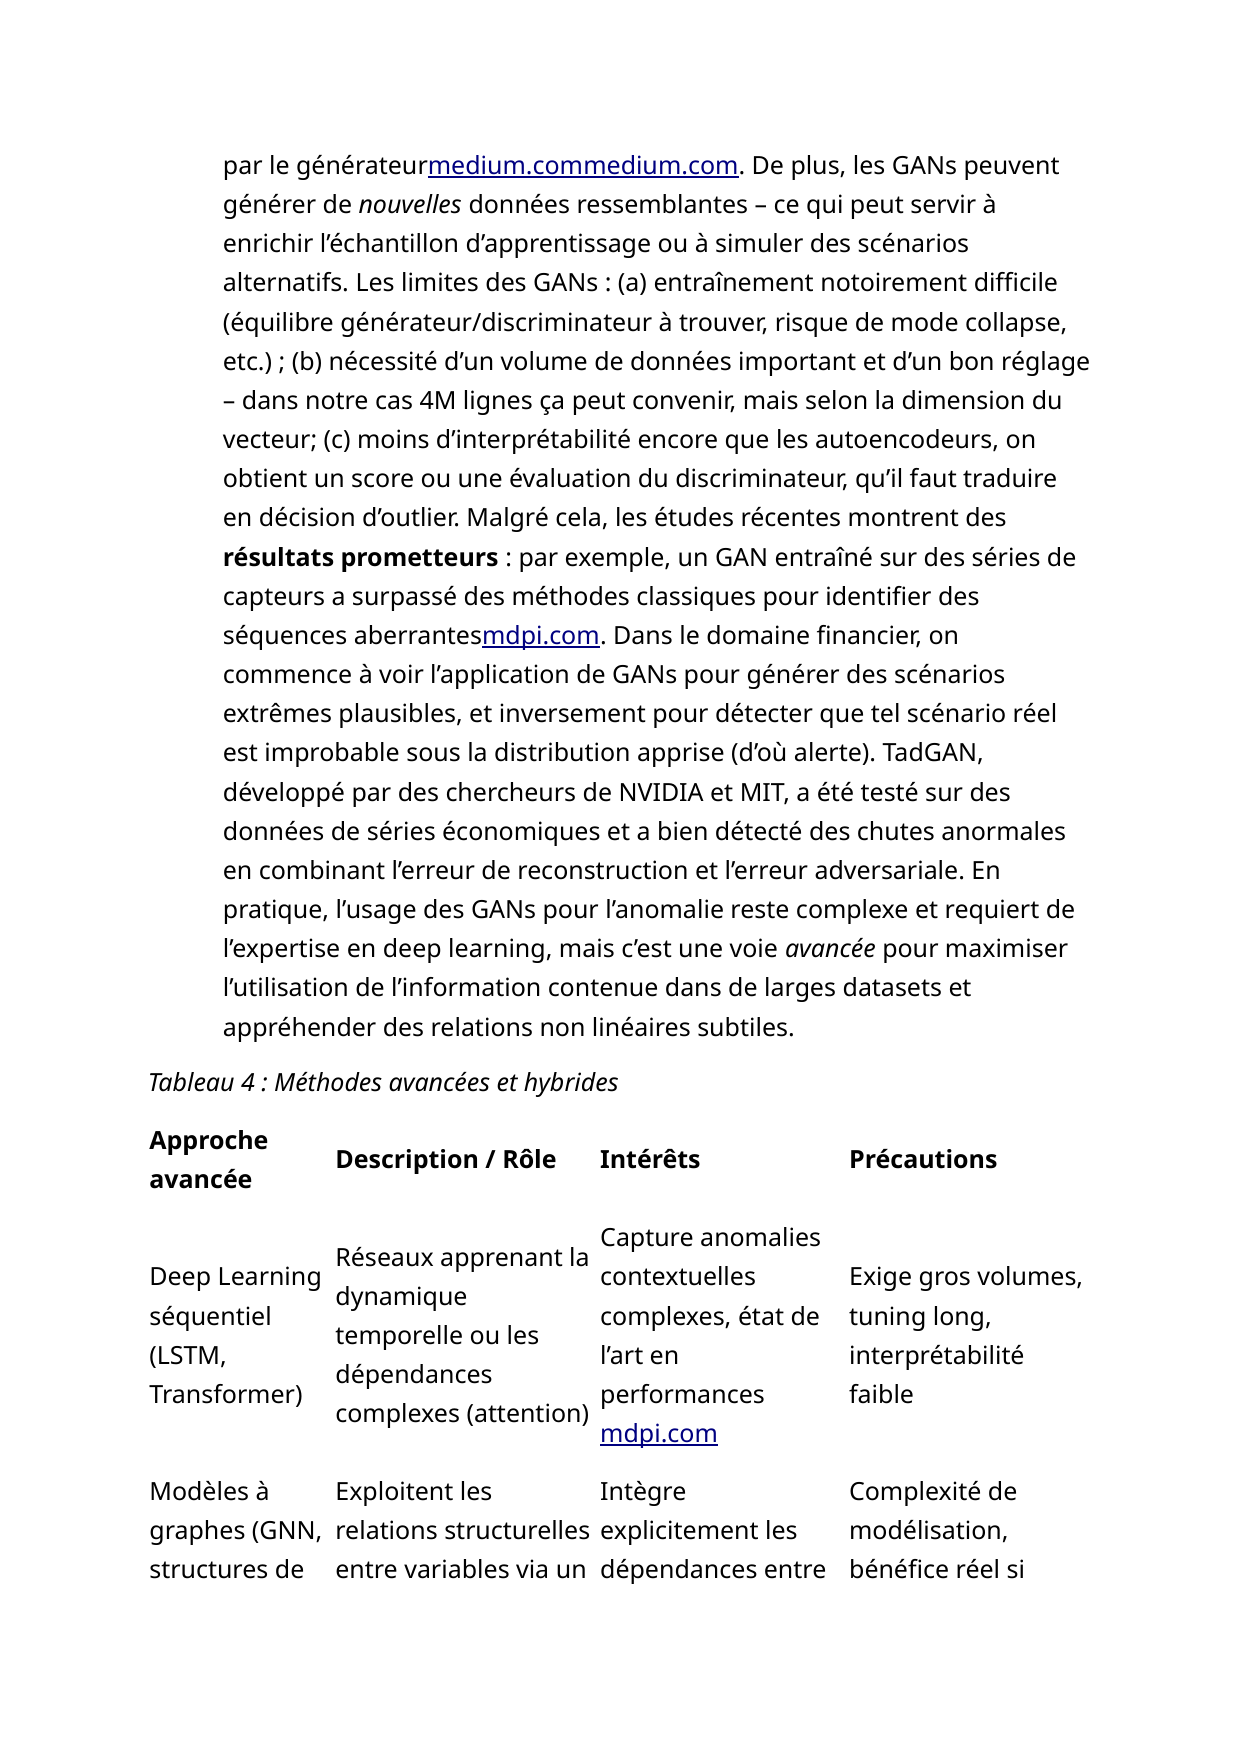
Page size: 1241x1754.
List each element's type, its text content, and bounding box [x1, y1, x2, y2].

table_cell Intègre explicitement les dépendances entre [598, 1472, 847, 1588]
table_cell Complexité de modélisation, bénéfice réel si [847, 1472, 1093, 1588]
table_cell Capture anomalies contextuelles complexes, état de l’art en performances​mdpi.com [598, 1218, 847, 1472]
table_header Description / Rôle [334, 1121, 598, 1218]
table_header Intérêts [598, 1121, 847, 1218]
table_header Précautions [847, 1121, 1093, 1218]
table_cell Exploitent les relations structurelles entre variables via un [334, 1472, 598, 1588]
table_cell Deep Learning séquentiel (LSTM, Transformer) [148, 1218, 333, 1472]
list par le générateur​medium.com​medium.com. De plus, les GANs peuvent générer de nouvelles données ressemblantes – ce qui peut servir à enrichir l’échantillon d’apprentissage ou à simuler des scénarios alternatifs. Les limites des GANs : (a) entraînement notoirement difficile (équilibre générateur/discriminateur à trouver, risque de mode collapse, etc.) ; (b) nécessité d’un volume de données important et d’un bon réglage – dans notre cas 4M lignes ça peut convenir, mais selon la dimension du vecteur; (c) moins d’interprétabilité encore que les autoencodeurs, on obtient un score ou une évaluation du discriminateur, qu’il faut traduire en décision d’outlier. Malgré cela, les études récentes montrent des résultats prometteurs : par exemple, un GAN entraîné sur des séries de capteurs a surpassé des méthodes classiques pour identifier des séquences aberrantes​mdpi.com. Dans le domaine financier, on commence à voir l’application de GANs pour générer des scénarios extrêmes plausibles, et inversement pour détecter que tel scénario réel est improbable sous la distribution apprise (d’où alerte). TadGAN, développé par des chercheurs de NVIDIA et MIT, a été testé sur des données de séries économiques et a bien détecté des chutes anormales en combinant l’erreur de reconstruction et l’erreur adversariale. En pratique, l’usage des GANs pour l’anomalie reste complexe et requiert de l’expertise en deep learning, mais c’est une voie avancée pour maximiser l’utilisation de l’information contenue dans de larges datasets et appréhender des relations non linéaires subtiles. [185, 148, 1093, 1043]
text Tableau 4 : Méthodes avancées et hybrides [148, 1065, 1093, 1099]
table_header Approche avancée [148, 1121, 333, 1218]
table_cell Modèles à graphes (GNN, structures de [148, 1472, 333, 1588]
table_cell Réseaux apprenant la dynamique temporelle ou les dépendances complexes (attention) [334, 1218, 598, 1472]
table_cell Exige gros volumes, tuning long, interprétabilité faible [847, 1218, 1093, 1472]
